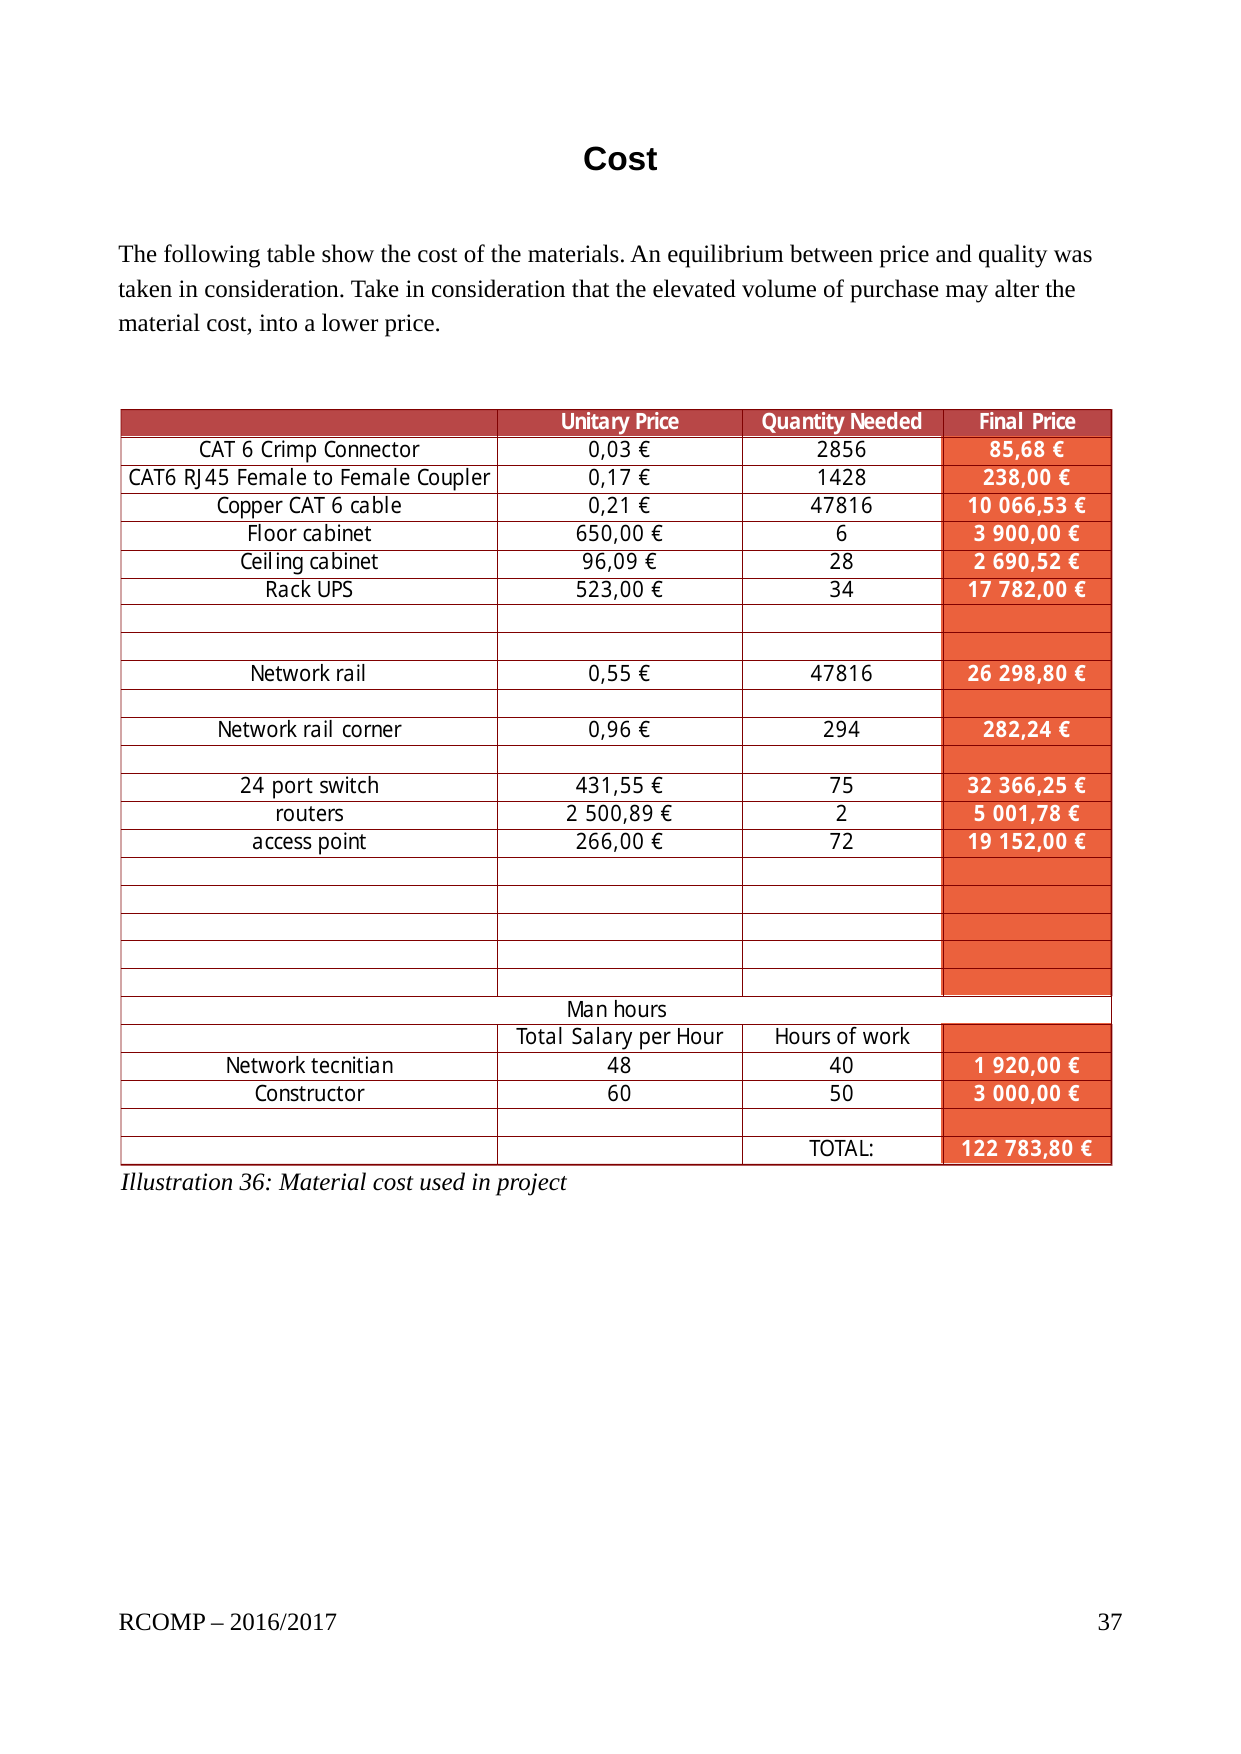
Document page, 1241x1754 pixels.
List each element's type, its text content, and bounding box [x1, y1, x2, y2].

text Illustration 36: Material cost used in project [121, 409, 1114, 1196]
text The following table show the cost of the materials. An equilibrium between price and quality was taken in consideration. Take in consideration that the elevated volume of purchase may alter the material cost, into a lower price. [118, 239, 1122, 337]
subtitle Cost [118, 139, 1122, 178]
